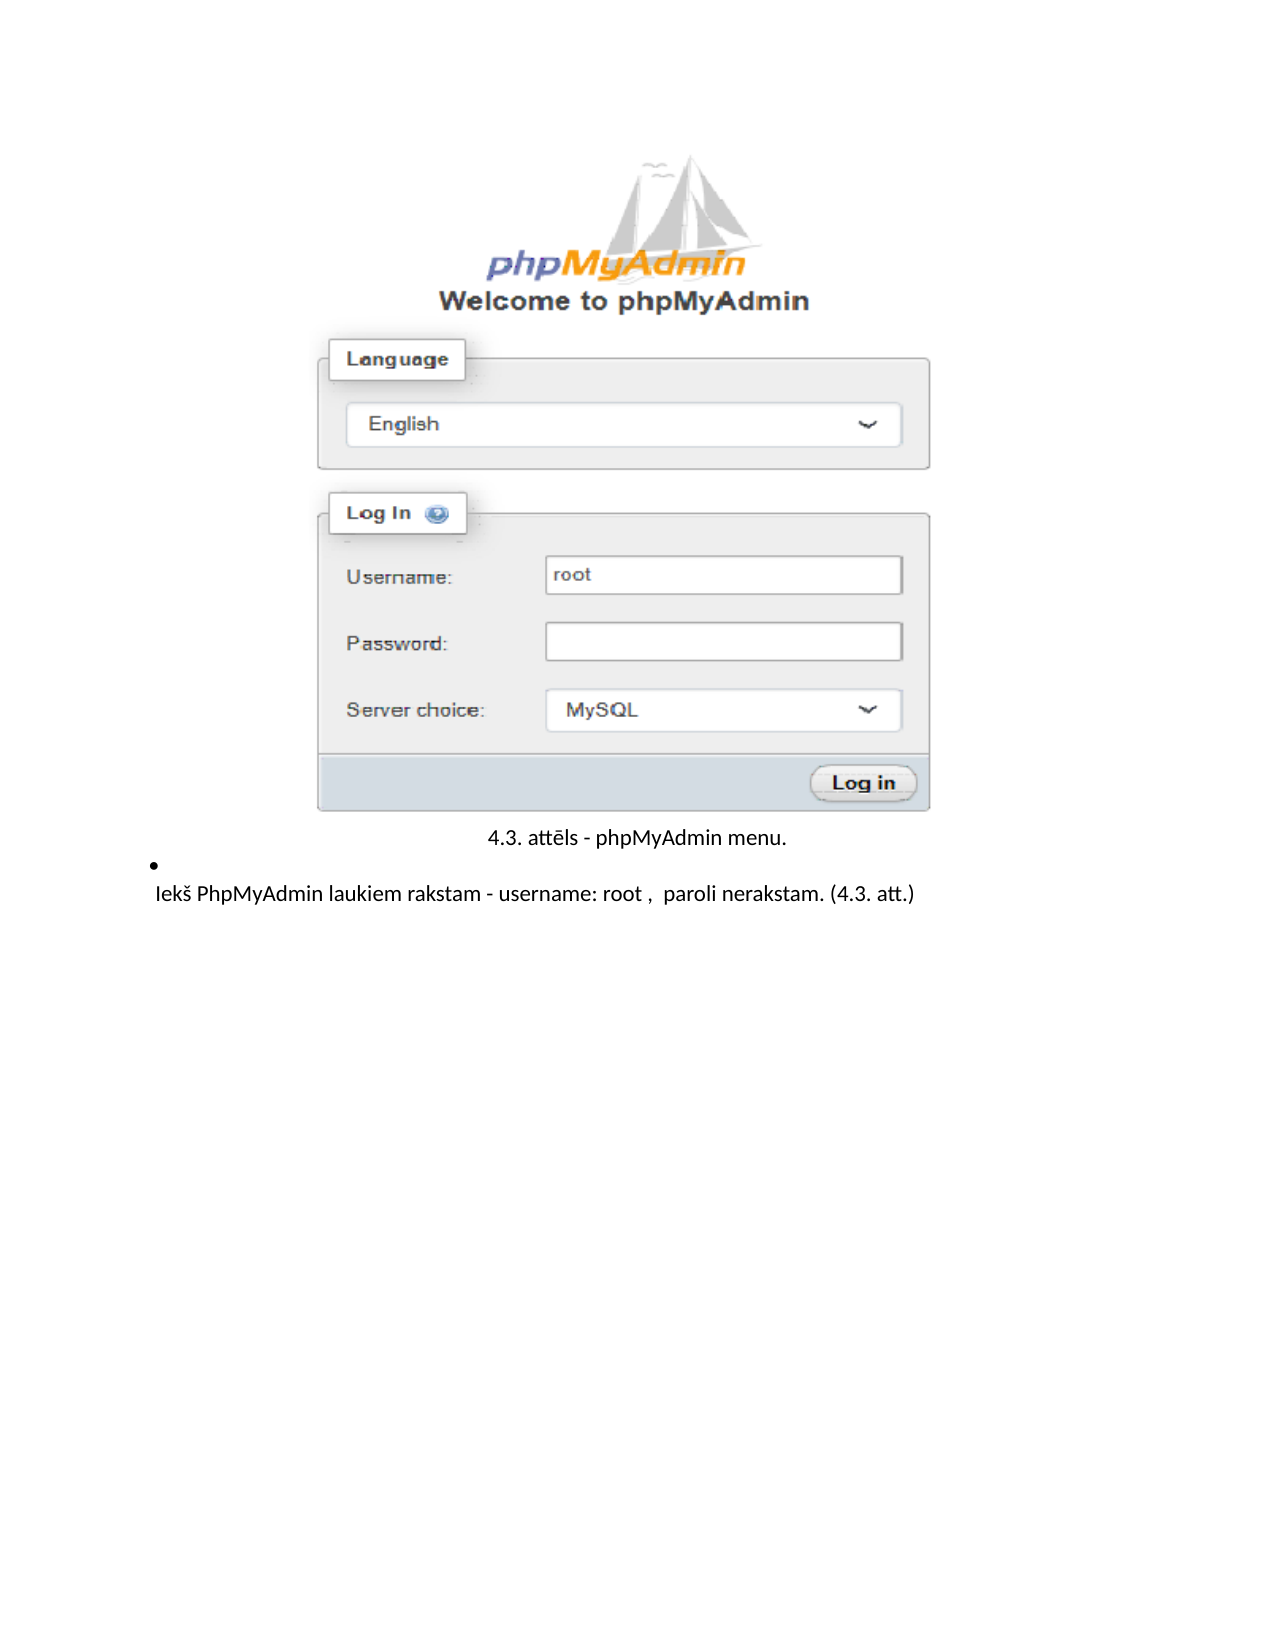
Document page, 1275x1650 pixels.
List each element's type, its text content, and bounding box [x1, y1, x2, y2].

list Iekš PhpMyAdmin laukiem rakstam - username: root , paroli nerakstam. (4.3. att.) [150, 851, 1125, 908]
list 4.3. attēls - phpMyAdmin menu. [150, 150, 1125, 851]
